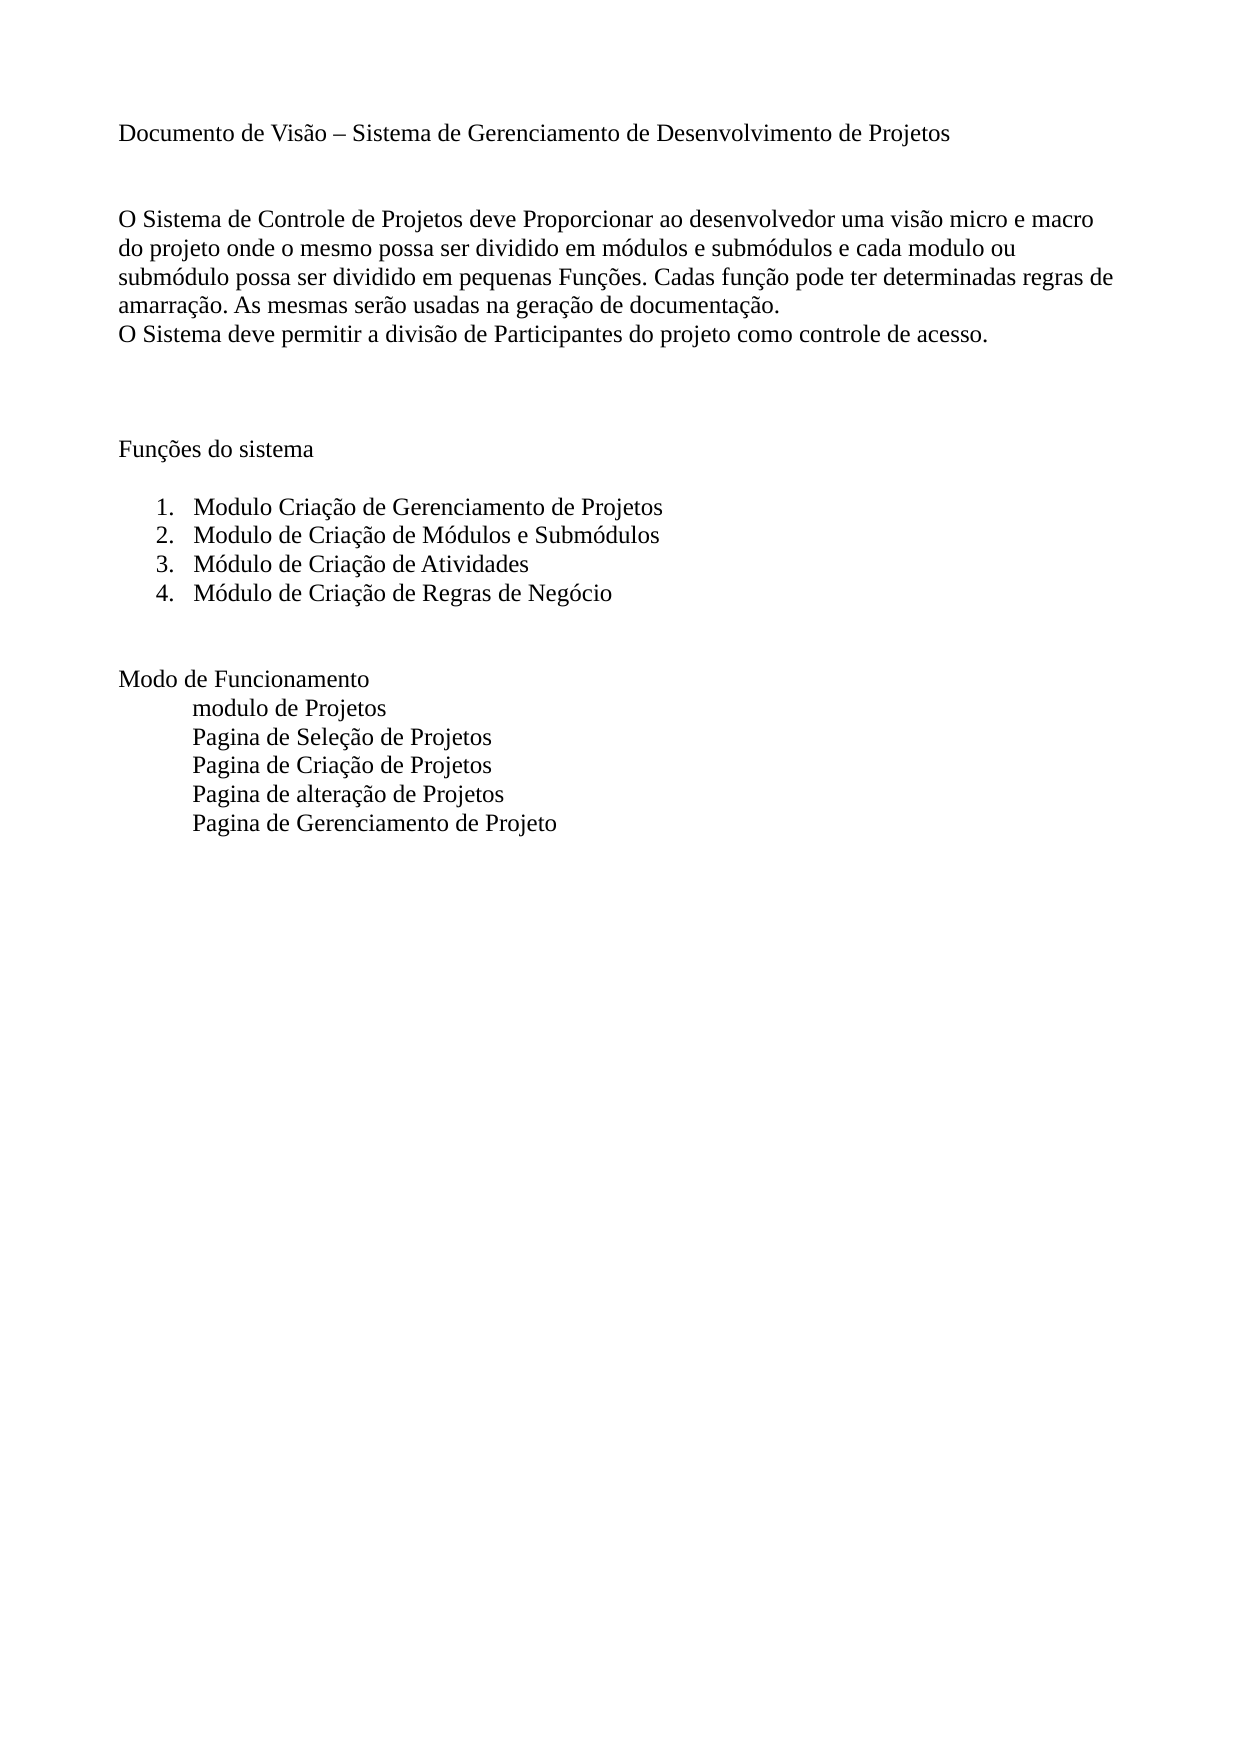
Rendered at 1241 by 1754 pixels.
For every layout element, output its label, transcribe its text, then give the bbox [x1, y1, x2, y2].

text Pagina de Gerenciamento de Projeto [118, 808, 1122, 837]
text modulo de Projetos [118, 693, 1122, 722]
text Documento de Visão – Sistema de Gerenciamento de Desenvolvimento de Projetos [118, 118, 1122, 147]
list Modulo de Criação de Módulos e Submódulos [156, 521, 1122, 549]
list Modulo Criação de Gerenciamento de Projetos [156, 492, 1122, 521]
text Pagina de Criação de Projetos [118, 751, 1122, 779]
text Modo de Funcionamento [118, 664, 1122, 693]
list Módulo de Criação de Regras de Negócio [156, 578, 1122, 607]
text Funções do sistema [118, 434, 1122, 463]
text Pagina de alteração de Projetos [118, 779, 1122, 808]
text Pagina de Seleção de Projetos [118, 722, 1122, 751]
text O Sistema deve permitir a divisão de Participantes do projeto como controle de acesso. [118, 319, 1122, 348]
text O Sistema de Controle de Projetos deve Proporcionar ao desenvolvedor uma visão micro e macro do projeto onde o mesmo possa ser dividido em módulos e submódulos e cada modulo ou submódulo possa ser dividido em pequenas Funções. Cadas função pode ter determinadas regras de amarração. As mesmas serão usadas na geração de documentação. [118, 204, 1122, 319]
list Módulo de Criação de Atividades [156, 549, 1122, 578]
